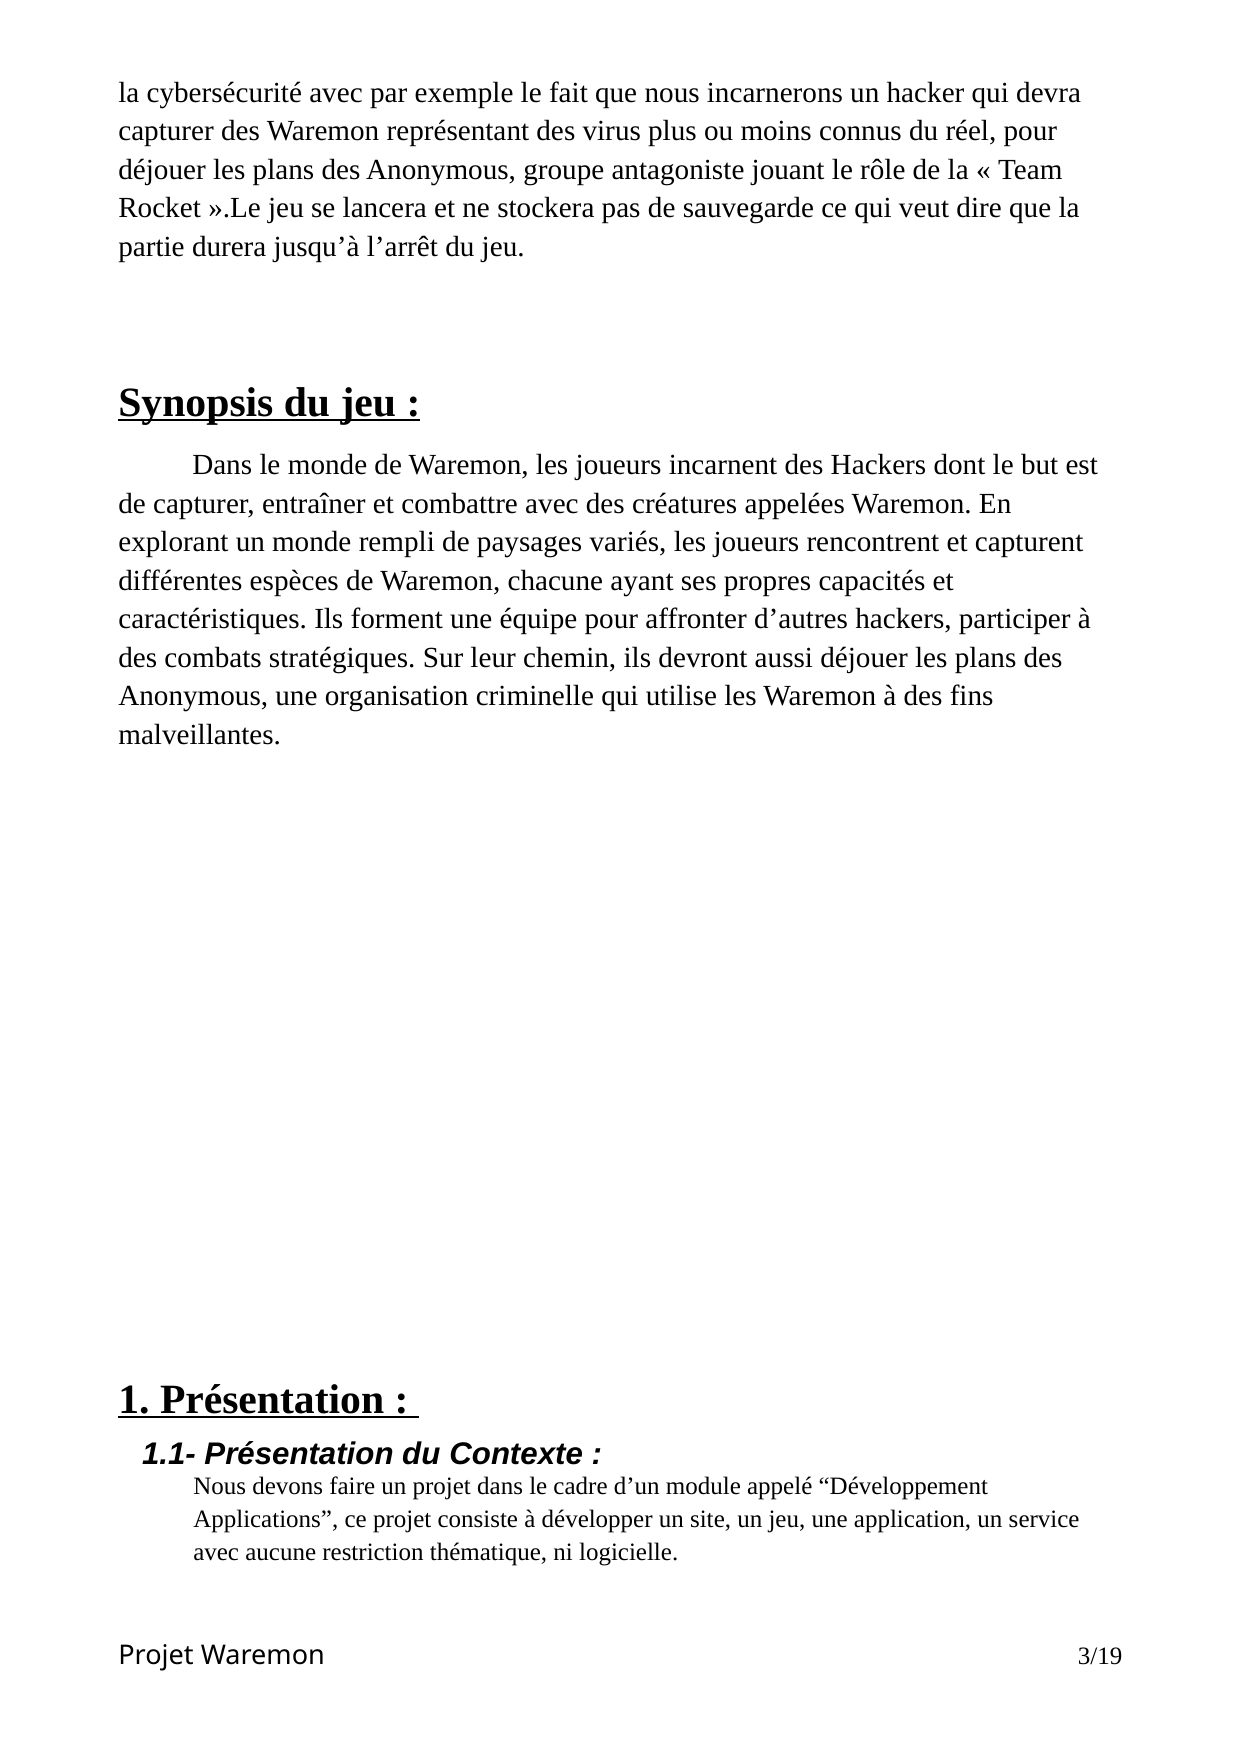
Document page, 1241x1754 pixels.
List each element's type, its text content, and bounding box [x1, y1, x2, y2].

text Synopsis du jeu : [118, 377, 1122, 425]
text Dans le monde de Waremon, les joueurs incarnent des Hackers dont le but est de capturer, entraîner et combattre avec des créatures appelées Waremon. En explorant un monde rempli de paysages variés, les joueurs rencontrent et capturent différentes espèces de Waremon, chacune ayant ses propres capacités et caractéristiques. Ils forment une équipe pour affronter d’autres hackers, participer à des combats stratégiques. Sur leur chemin, ils devront aussi déjouer les plans des Anonymous, une organisation criminelle qui utilise les Waremon à des fins malveillantes. [118, 447, 1122, 751]
text Nous devons faire un projet dans le cadre d’un module appelé “Développement Applications”, ce projet consiste à développer un site, un jeu, une application, un service avec aucune restriction thématique, ni logicielle. [193, 1471, 1122, 1566]
subtitle 1.1- Présentation du Contexte : [142, 1435, 1122, 1471]
text la cybersécurité avec par exemple le fait que nous incarnerons un hacker qui devra capturer des Waremon représentant des virus plus ou moins connus du réel, pour déjouer les plans des Anonymous, groupe antagoniste jouant le rôle de la « Team Rocket ».Le jeu se lancera et ne stockera pas de sauvegarde ce qui veut dire que la partie durera jusqu’à l’arrêt du jeu. [118, 75, 1122, 263]
subtitle 1. Présentation : [118, 1374, 1122, 1422]
